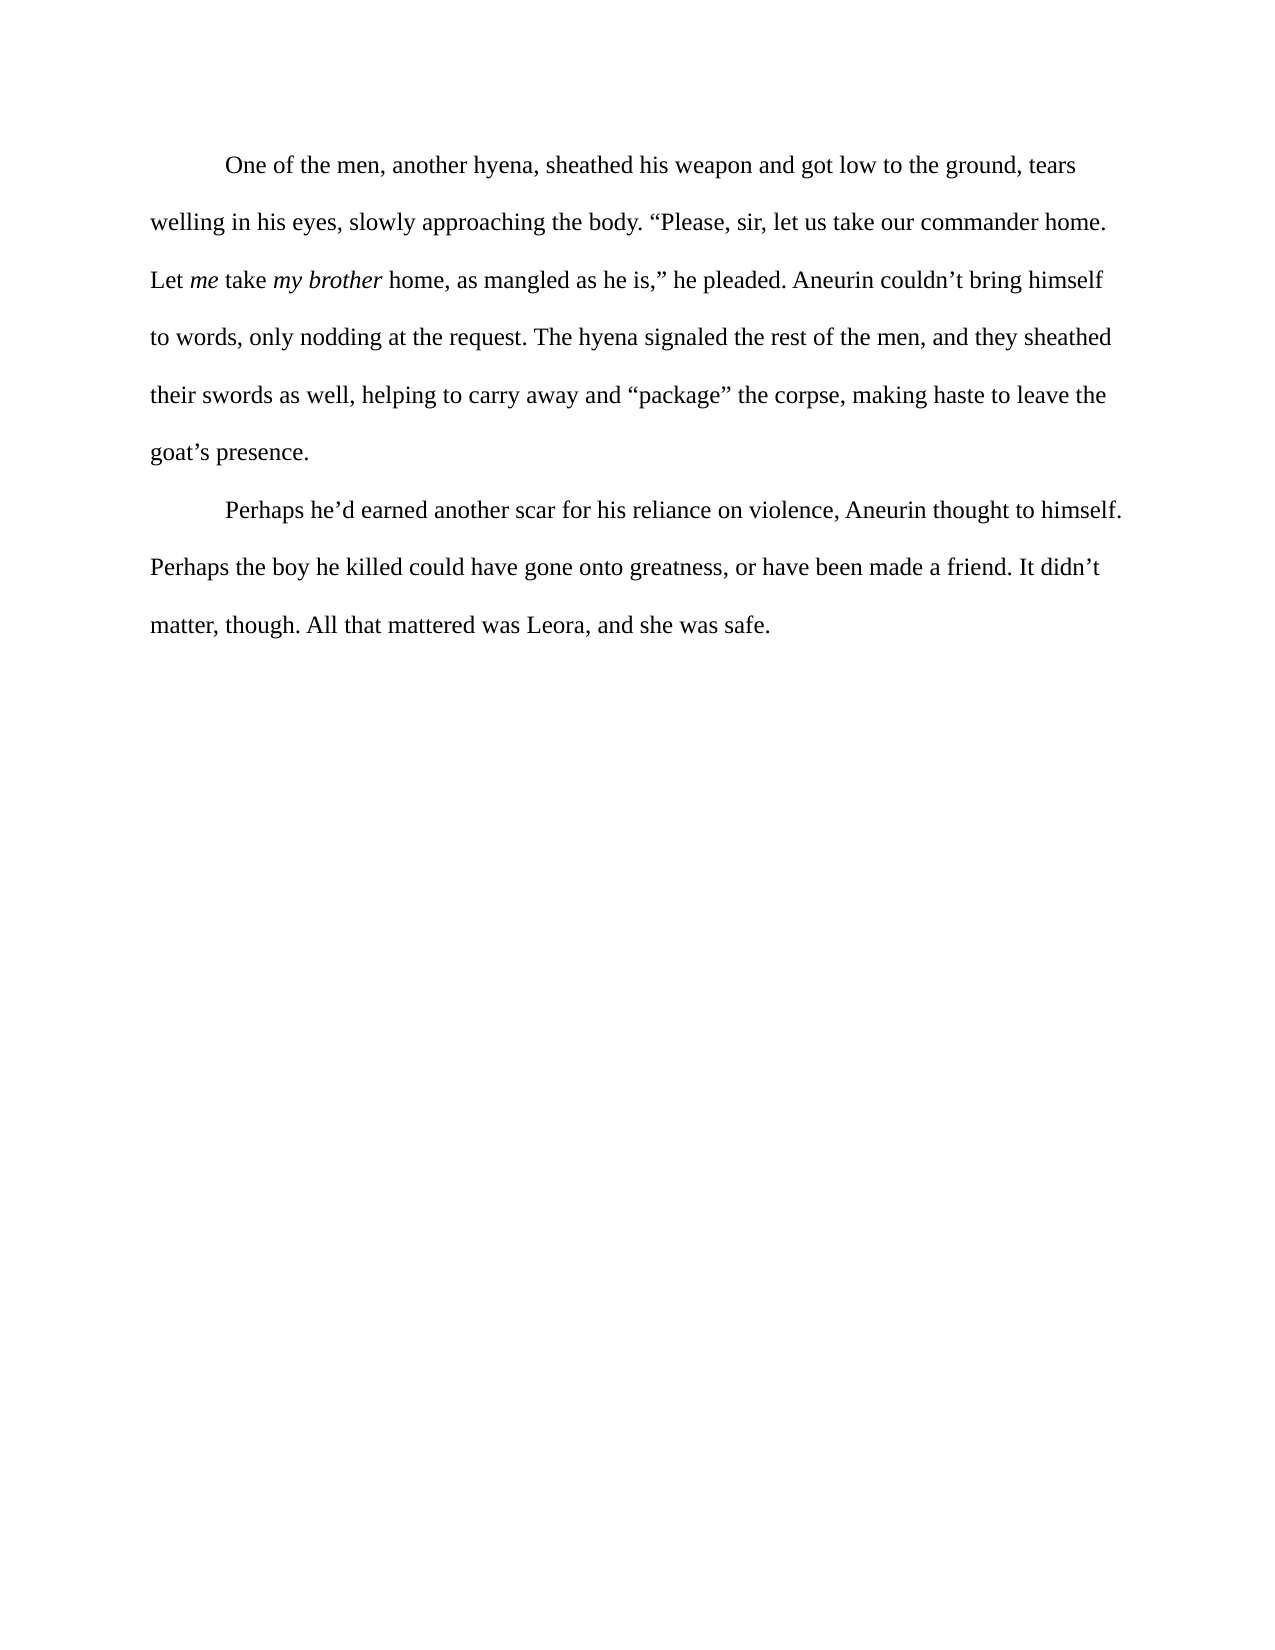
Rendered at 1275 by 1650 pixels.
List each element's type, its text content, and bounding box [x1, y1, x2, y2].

text One of the men, another hyena, sheathed his weapon and got low to the ground, tears welling in his eyes, slowly approaching the body. “Please, sir, let us take our commander home. Let me take my brother home, as mangled as he is,” he pleaded. Aneurin couldn’t bring himself to words, only nodding at the request. The hyena signaled the rest of the men, and they sheathed their swords as well, helping to carry away and “package” the corpse, making haste to leave the goat’s presence. [150, 150, 1125, 466]
text Perhaps he’d earned another scar for his reliance on violence, Aneurin thought to himself. Perhaps the boy he killed could have gone onto greatness, or have been made a friend. It didn’t matter, though. All that mattered was Leora, and she was safe. [150, 495, 1125, 639]
